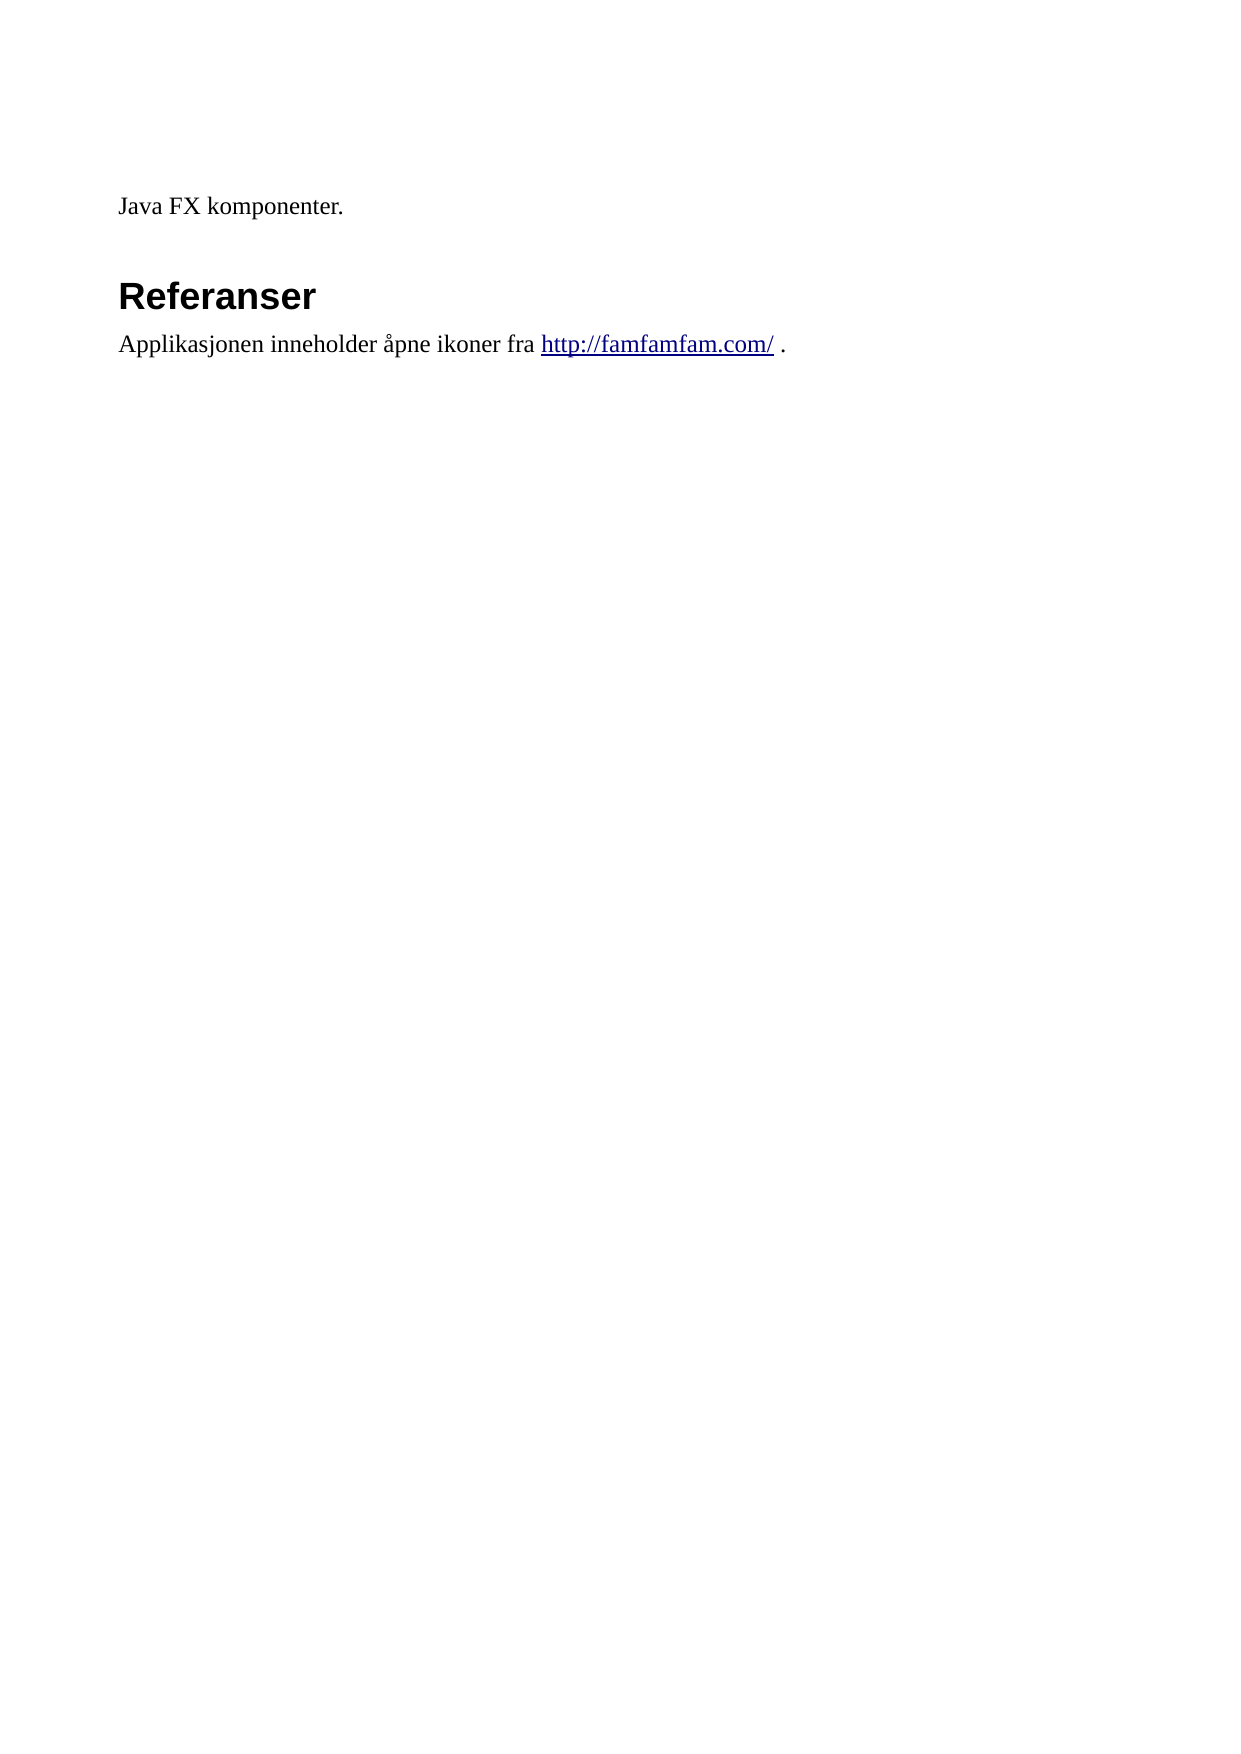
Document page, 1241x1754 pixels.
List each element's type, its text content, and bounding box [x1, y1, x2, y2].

text Applikasjonen inneholder åpne ikoner fra http://famfamfam.com/ . [118, 329, 1122, 358]
subtitle Referanser [118, 273, 1122, 317]
text Java FX komponenter. [118, 191, 1122, 219]
